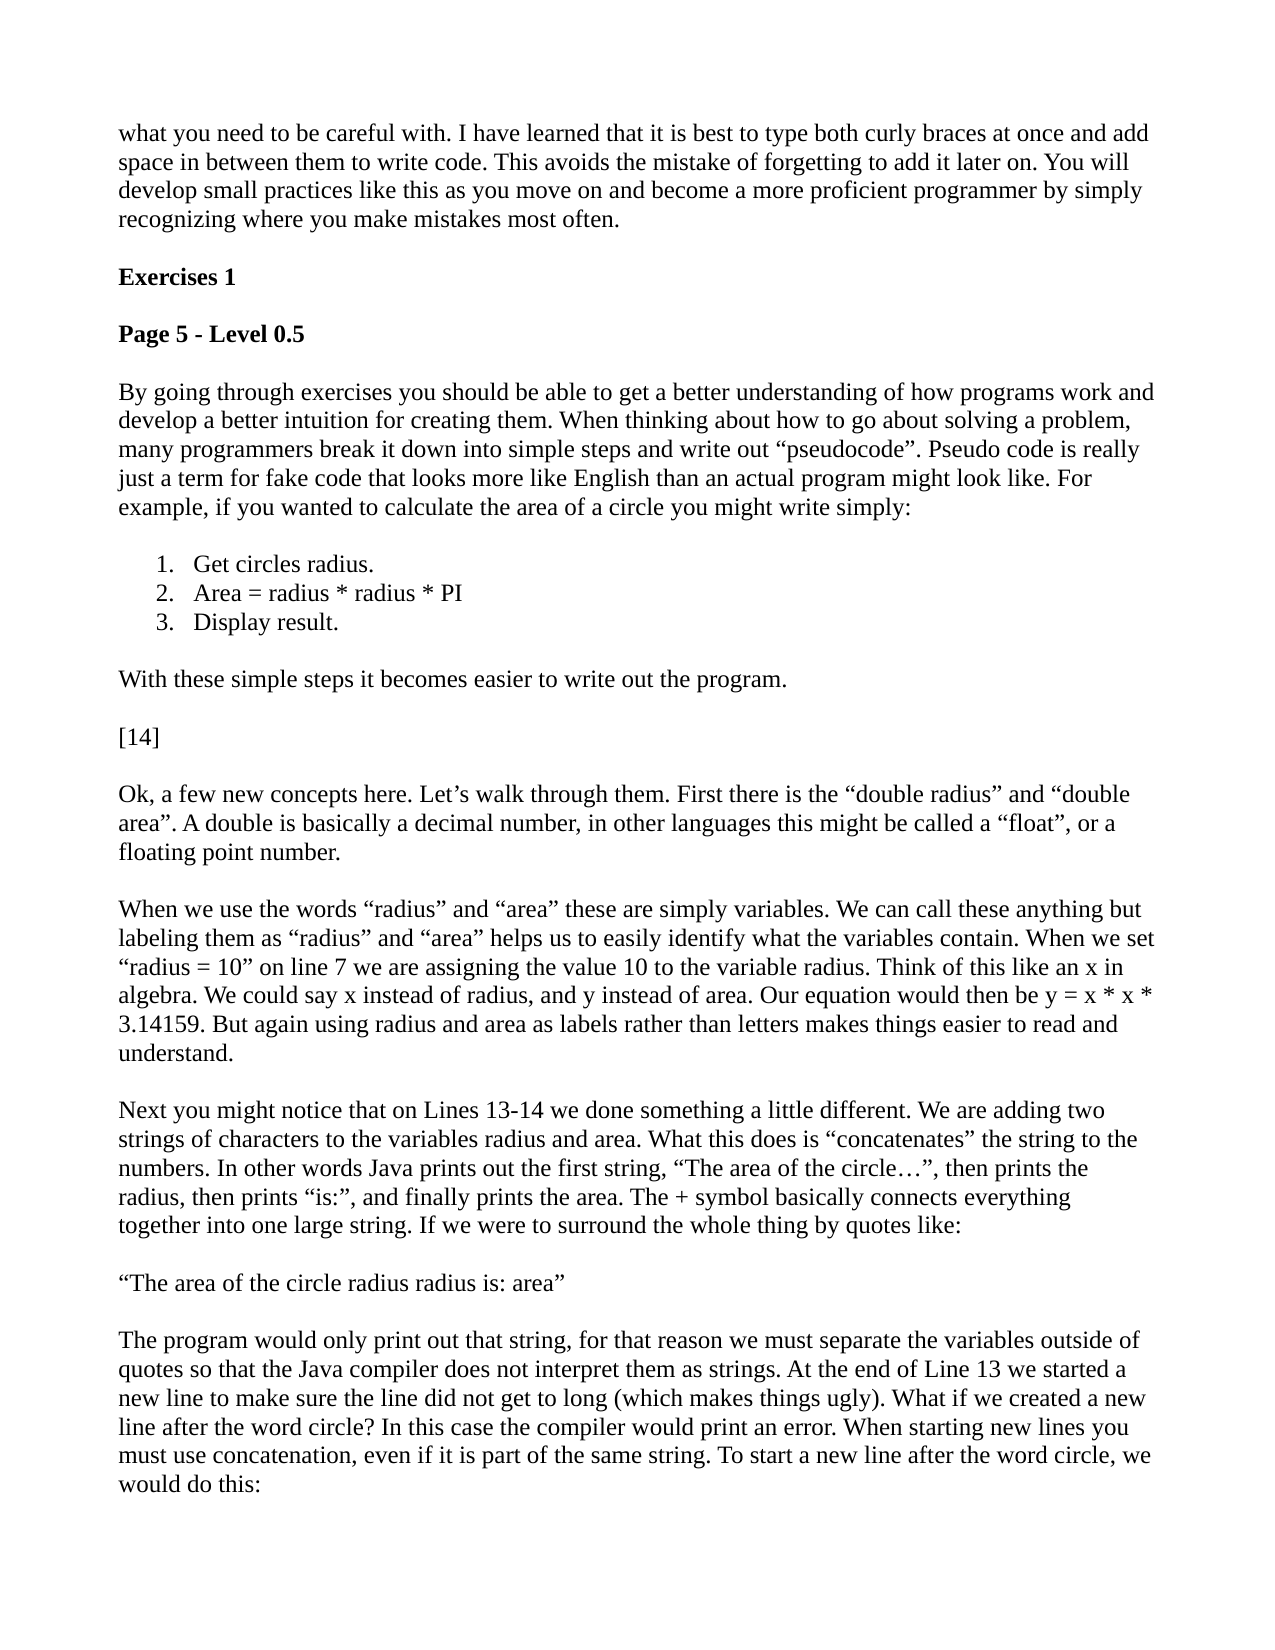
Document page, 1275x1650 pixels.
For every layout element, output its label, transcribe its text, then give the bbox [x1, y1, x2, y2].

text The program would only print out that string, for that reason we must separate the variables outside of quotes so that the Java compiler does not interpret them as strings. At the end of Line 13 we started a new line to make sure the line did not get to long (which makes things ugly). What if we created a new line after the word circle? In this case the compiler would print an error. When starting new lines you must use concatenation, even if it is part of the same string. To start a new line after the word circle, we would do this: [118, 1326, 1157, 1498]
list Area = radius * radius * PI [156, 578, 1157, 607]
text [14] [118, 722, 1157, 751]
text Ok, a few new concepts here. Let’s walk through them. First there is the “double radius” and “double area”. A double is basically a decimal number, in other languages this might be called a “float”, or a floating point number. [118, 779, 1157, 866]
text what you need to be careful with. I have learned that it is best to type both curly braces at once and add space in between them to write code. This avoids the mistake of forgetting to add it later on. You will develop small practices like this as you move on and become a more proficient programmer by simply recognizing where you make mistakes most often. [118, 118, 1157, 233]
text “The area of the circle radius radius is: area” [118, 1268, 1157, 1297]
text With these simple steps it becomes easier to write out the program. [118, 664, 1157, 693]
list Display result. [156, 607, 1157, 636]
text Next you might notice that on Lines 13-14 we done something a little different. We are adding two strings of characters to the variables radius and area. What this does is “concatenates” the string to the numbers. In other words Java prints out the first string, “The area of the circle…”, then prints the radius, then prints “is:”, and finally prints the area. The + symbol basically connects everything together into one large string. If we were to surround the whole thing by quotes like: [118, 1096, 1157, 1239]
text Page 5 - Level 0.5 [118, 319, 1157, 348]
list Get circles radius. [156, 549, 1157, 578]
text Exercises 1 [118, 262, 1157, 291]
text By going through exercises you should be able to get a better understanding of how programs work and develop a better intuition for creating them. When thinking about how to go about solving a problem, many programmers break it down into simple steps and write out “pseudocode”. Pseudo code is really just a term for fake code that looks more like English than an actual program might look like. For example, if you wanted to calculate the area of a circle you might write simply: [118, 377, 1157, 521]
text When we use the words “radius” and “area” these are simply variables. We can call these anything but labeling them as “radius” and “area” helps us to easily identify what the variables contain. When we set “radius = 10” on line 7 we are assigning the value 10 to the variable radius. Think of this like an x in algebra. We could say x instead of radius, and y instead of area. Our equation would then be y = x * x * 3.14159. But again using radius and area as labels rather than letters makes things easier to read and understand. [118, 894, 1157, 1067]
